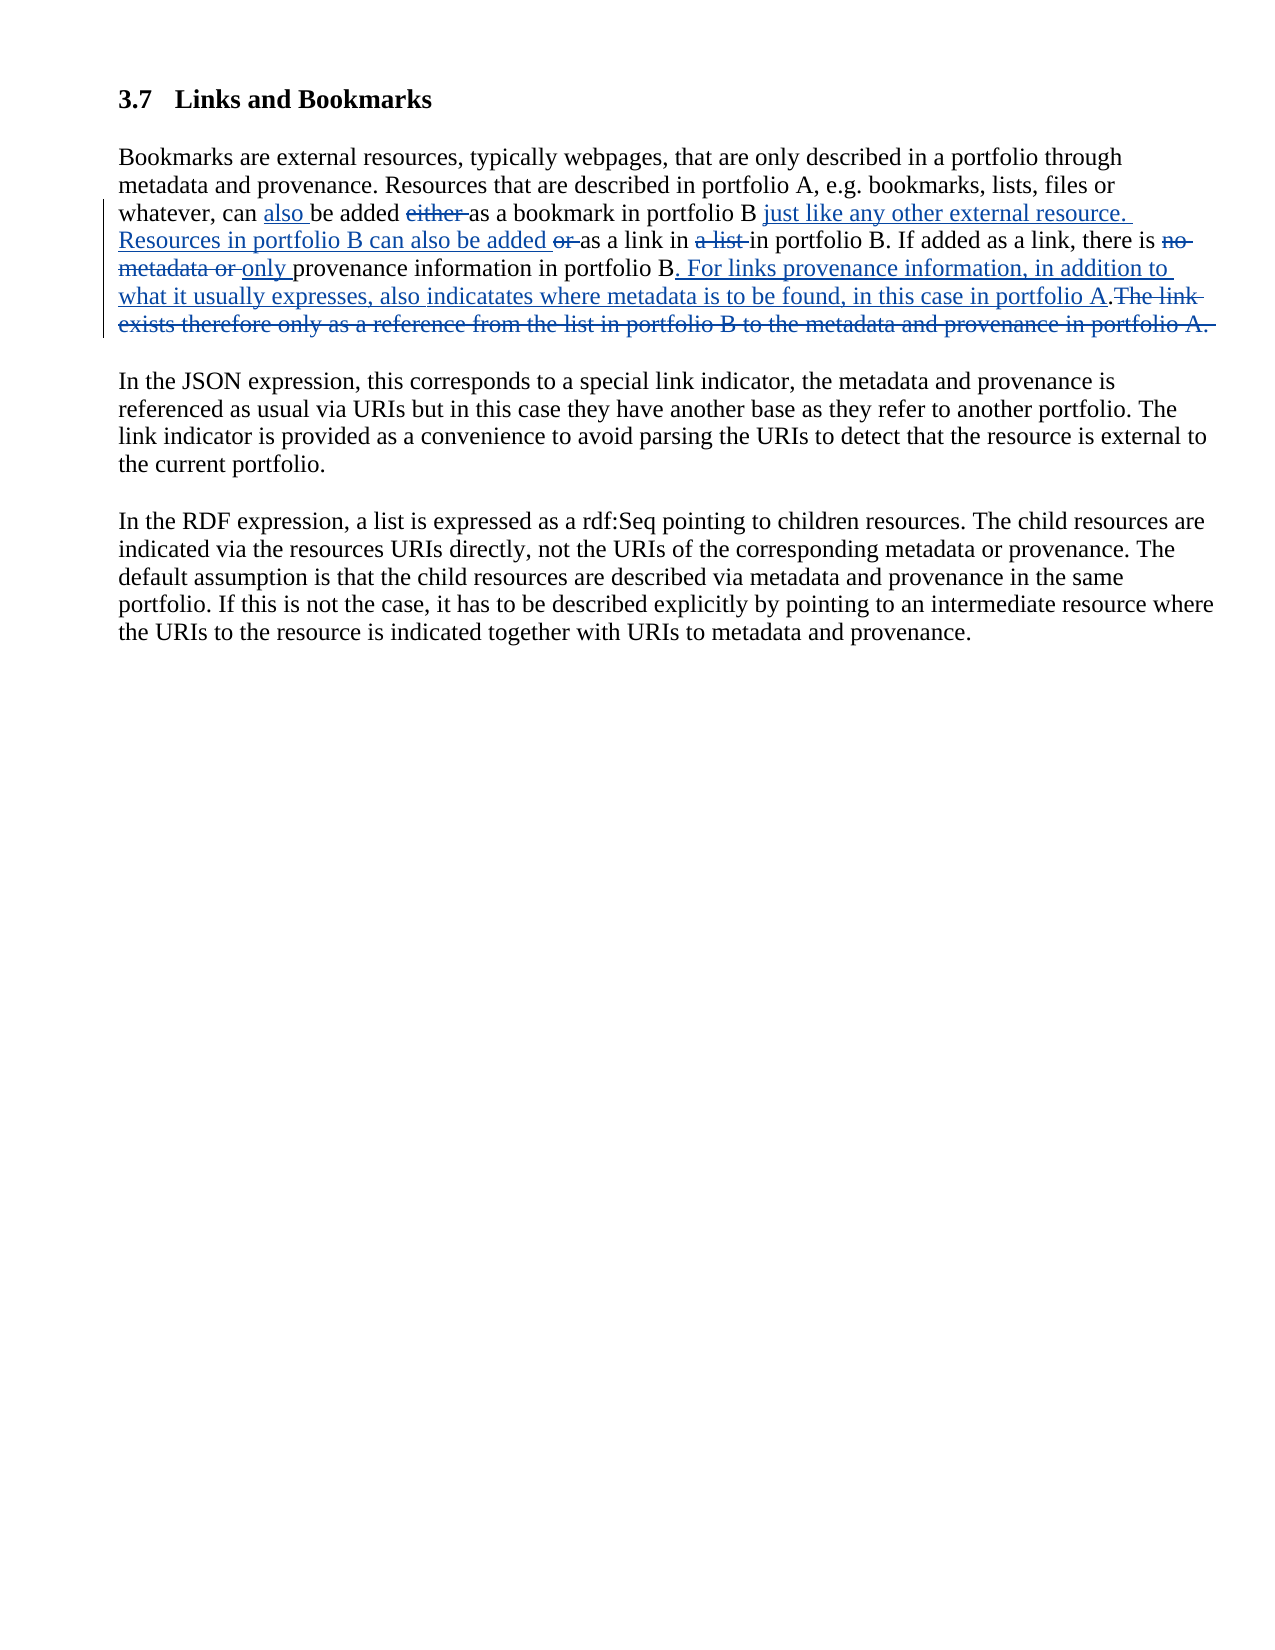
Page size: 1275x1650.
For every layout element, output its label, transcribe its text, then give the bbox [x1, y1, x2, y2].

text In the JSON expression, this corresponds to a special link indicator, the metadata and provenance is referenced as usual via URIs but in this case they have another base as they refer to another portfolio. The link indicator is provided as a convenience to avoid parsing the URIs to detect that the resource is external to the current portfolio. [118, 367, 1216, 478]
text In the RDF expression, a list is expressed as a rdf:Seq pointing to children resources. The child resources are indicated via the resources URIs directly, not the URIs of the corresponding metadata or provenance. The default assumption is that the child resources are described via metadata and provenance in the same portfolio. If this is not the case, it has to be described explicitly by pointing to an intermediate resource where the URIs to the resource is indicated together with URIs to metadata and provenance. [118, 507, 1216, 646]
text Bookmarks are external resources, typically webpages, that are only described in a portfolio through metadata and provenance. Resources that are described in portfolio A, e.g. bookmarks, lists, files or whatever, can also be added as a bookmark in portfolio B just like any other external resource. Resources in portfolio B can also be added as a link in in portfolio B. If added as a link, there is only provenance information in portfolio B. For links provenance information, in addition to what it usually expresses, also indicatates where metadata is to be found, in this case in portfolio A. [118, 143, 1216, 324]
subtitle Links and Bookmarks [118, 84, 1216, 114]
